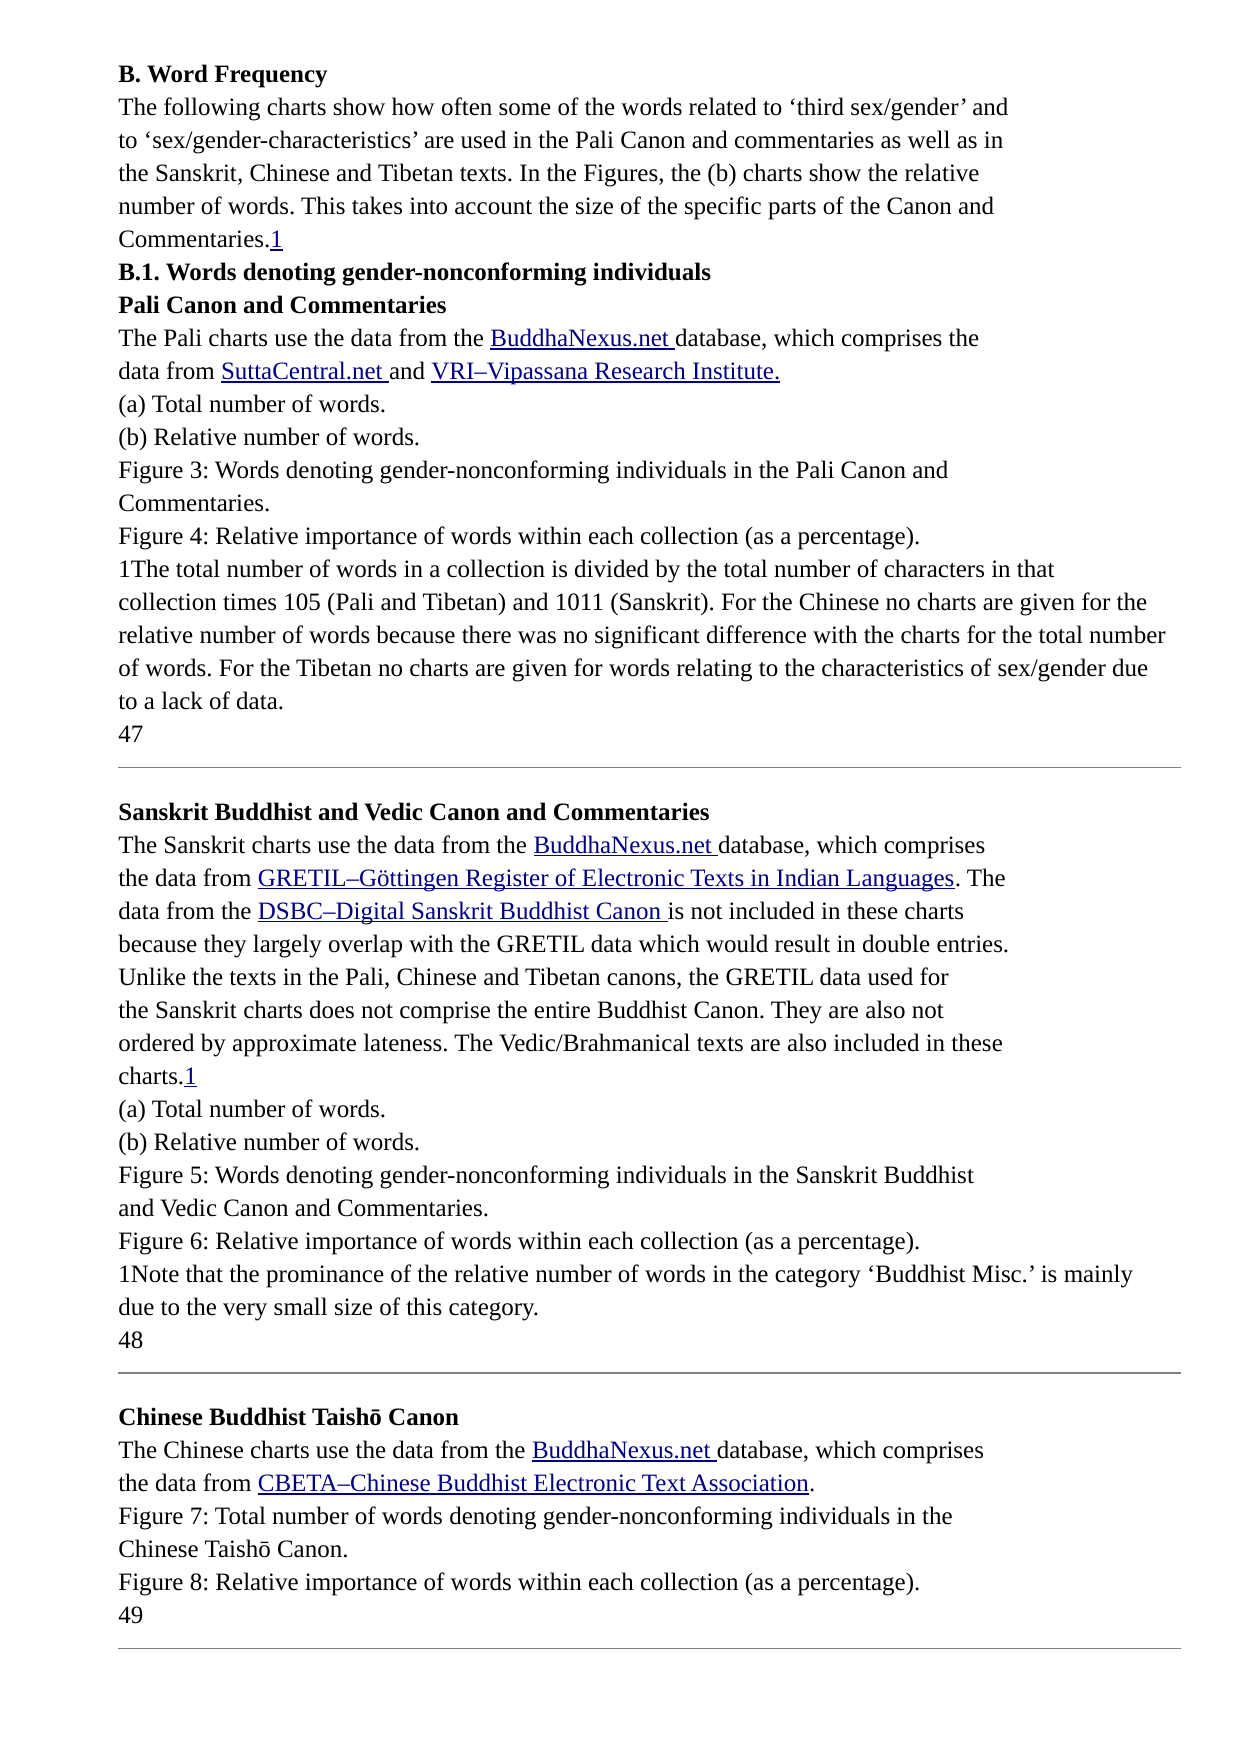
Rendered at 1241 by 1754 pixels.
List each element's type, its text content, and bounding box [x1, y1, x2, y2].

text Chinese Buddhist Taishō Canon The Chinese charts use the data from the BuddhaNexus.net database, which comprises the data from CBETA–Chinese Buddhist Electronic Text Association. Figure 7: Total number of words denoting gender-nonconforming individuals in the Chinese Taishō Canon. Figure 8: Relative importance of words within each collection (as a percentage). 49 [118, 1402, 1181, 1629]
text Sanskrit Buddhist and Vedic Canon and Commentaries The Sanskrit charts use the data from the BuddhaNexus.net database, which comprises the data from GRETIL–Göttingen Register of Electronic Texts in Indian Languages. The data from the DSBC–Digital Sanskrit Buddhist Canon is not included in these charts because they largely overlap with the GRETIL data which would result in double entries. Unlike the texts in the Pali, Chinese and Tibetan canons, the GRETIL data used for the Sanskrit charts does not comprise the entire Buddhist Canon. They are also not ordered by approximate lateness. The Vedic/Brahmanical texts are also included in these charts.1 (a) Total number of words. (b) Relative number of words. Figure 5: Words denoting gender-nonconforming individuals in the Sanskrit Buddhist and Vedic Canon and Commentaries. Figure 6: Relative importance of words within each collection (as a percentage). 1Note that the prominance of the relative number of words in the category ‘Buddhist Misc.’ is mainly due to the very small size of this category. 48 [118, 797, 1181, 1354]
text B. Word Frequency The following charts show how often some of the words related to ‘third sex/gender’ and to ‘sex/gender-characteristics’ are used in the Pali Canon and commentaries as well as in the Sanskrit, Chinese and Tibetan texts. In the Figures, the (b) charts show the relative number of words. This takes into account the size of the specific parts of the Canon and Commentaries.1 B.1. Words denoting gender-nonconforming individuals Pali Canon and Commentaries The Pali charts use the data from the BuddhaNexus.net database, which comprises the data from SuttaCentral.net and VRI–Vipassana Research Institute. (a) Total number of words. (b) Relative number of words. Figure 3: Words denoting gender-nonconforming individuals in the Pali Canon and Commentaries. Figure 4: Relative importance of words within each collection (as a percentage). 1The total number of words in a collection is divided by the total number of characters in that collection times 105 (Pali and Tibetan) and 1011 (Sanskrit). For the Chinese no charts are given for the relative number of words because there was no significant difference with the charts for the total number of words. For the Tibetan no charts are given for words relating to the characteristics of sex/gender due to a lack of data. 47 [118, 59, 1181, 748]
